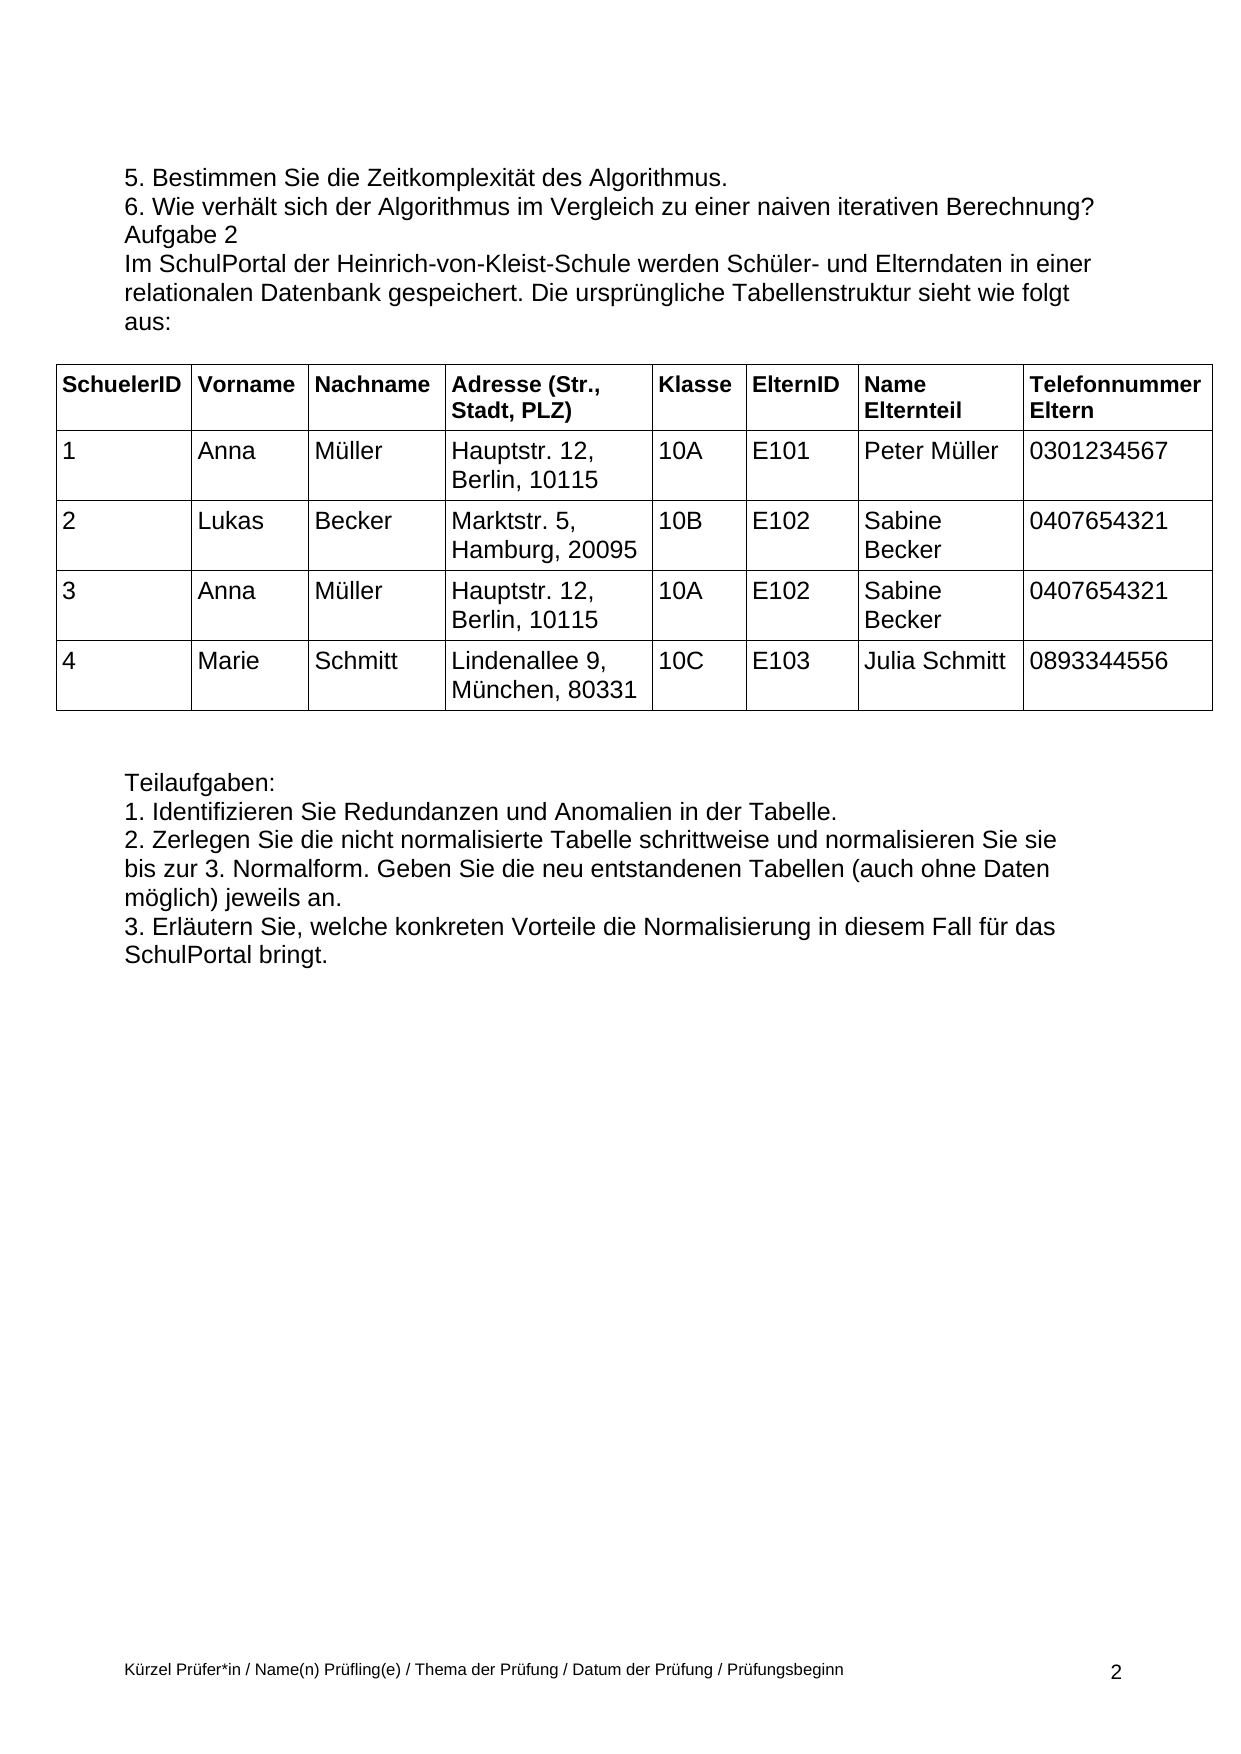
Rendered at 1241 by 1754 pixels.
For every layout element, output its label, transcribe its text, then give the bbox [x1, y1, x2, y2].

table_cell 10C [653, 641, 746, 709]
table_cell 10A [653, 431, 746, 499]
text 1. Identifizieren Sie Redundanzen und Anomalien in der Tabelle. [124, 797, 1122, 826]
table_cell 0893344556 [1024, 641, 1212, 709]
table_cell E102 [747, 501, 858, 569]
table_cell 2 [57, 501, 191, 569]
table_header Telefonnummer Eltern [1024, 365, 1212, 429]
table_cell 0407654321 [1024, 571, 1212, 639]
text 2. Zerlegen Sie die nicht normalisierte Tabelle schrittweise und normalisieren Sie sie [124, 826, 1122, 854]
table_cell Peter Müller [859, 431, 1023, 499]
table_header Nachname [309, 365, 445, 429]
table_cell E103 [747, 641, 858, 709]
table_cell E102 [747, 571, 858, 639]
table_header Klasse [653, 365, 746, 429]
table_cell Hauptstr. 12, Berlin, 10115 [446, 431, 652, 499]
text aus: [124, 307, 1122, 336]
table_cell Lindenallee 9, München, 80331 [446, 641, 652, 709]
text Teilaufgaben: [124, 768, 1122, 797]
table_header Name Elternteil [859, 365, 1023, 429]
table_cell Marie [192, 641, 308, 709]
table_cell Julia Schmitt [859, 641, 1023, 709]
table_cell 10A [653, 571, 746, 639]
table_cell Becker [309, 501, 445, 569]
table_header Adresse (Str., Stadt, PLZ) [446, 365, 652, 429]
table_cell Hauptstr. 12, Berlin, 10115 [446, 571, 652, 639]
table_cell Lukas [192, 501, 308, 569]
table_cell 10B [653, 501, 746, 569]
table_cell Anna [192, 431, 308, 499]
table_header Vorname [192, 365, 308, 429]
table_cell 3 [57, 571, 191, 639]
table_cell Anna [192, 571, 308, 639]
table_cell Marktstr. 5, Hamburg, 20095 [446, 501, 652, 569]
text 6. Wie verhält sich der Algorithmus im Vergleich zu einer naiven iterativen Berechnung? [124, 192, 1122, 221]
table_cell Sabine Becker [859, 501, 1023, 569]
table_cell E101 [747, 431, 858, 499]
text bis zur 3. Normalform. Geben Sie die neu entstandenen Tabellen (auch ohne Daten möglich) jeweils an. [124, 854, 1122, 912]
text 3. Erläutern Sie, welche konkreten Vorteile die Normalisierung in diesem Fall für das [124, 912, 1122, 941]
table_cell 0301234567 [1024, 431, 1212, 499]
table_cell 1 [57, 431, 191, 499]
table_cell Schmitt [309, 641, 445, 709]
table_cell Sabine Becker [859, 571, 1023, 639]
text SchulPortal bringt. [124, 941, 1122, 969]
table_cell 4 [57, 641, 191, 709]
table_cell Müller [309, 571, 445, 639]
table_header SchuelerID [57, 365, 191, 429]
text Aufgabe 2 [124, 221, 1122, 249]
text relationalen Datenbank gespeichert. Die ursprüngliche Tabellenstruktur sieht wie folgt [124, 278, 1122, 307]
table_cell Müller [309, 431, 445, 499]
text Im SchulPortal der Heinrich-von-Kleist-Schule werden Schüler- und Elterndaten in einer [124, 249, 1122, 278]
table_header ElternID [747, 365, 858, 429]
table_cell 0407654321 [1024, 501, 1212, 569]
text 5. Bestimmen Sie die Zeitkomplexität des Algorithmus. [124, 163, 1122, 192]
